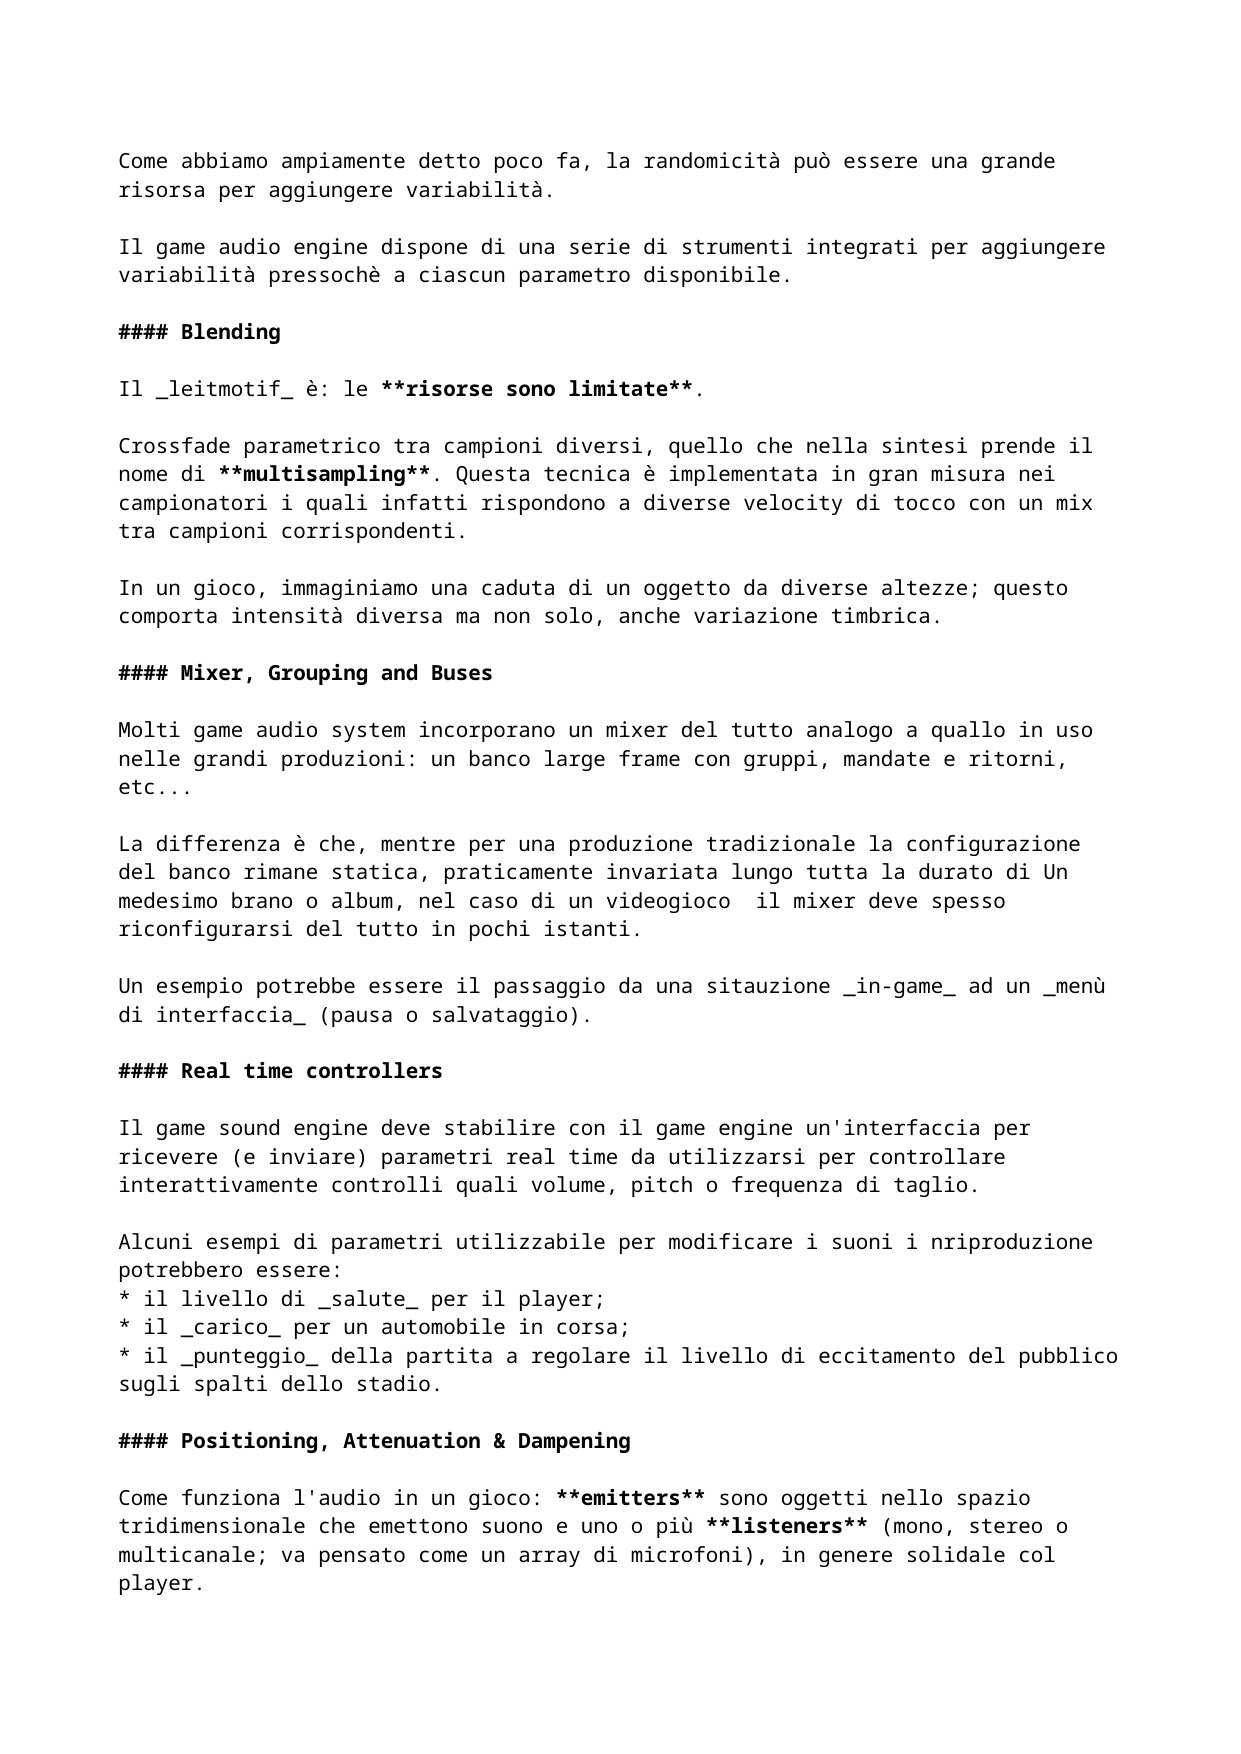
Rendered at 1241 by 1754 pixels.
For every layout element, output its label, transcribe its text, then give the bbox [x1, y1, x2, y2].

text #### Positioning, Attenuation & Dampening [118, 1426, 1122, 1455]
text #### Mixer, Grouping and Buses [118, 658, 1122, 687]
text #### Real time controllers [118, 1057, 1122, 1085]
text Alcuni esempi di parametri utilizzabile per modificare i suoni i nriproduzione potrebbero essere: [118, 1227, 1122, 1284]
text Come abbiamo ampiamente detto poco fa, la randomicità può essere una grande risorsa per aggiungere variabilità. [118, 147, 1122, 203]
text * il _punteggio_ della partita a regolare il livello di eccitamento del pubblico sugli spalti dello stadio. [118, 1341, 1122, 1398]
text Crossfade parametrico tra campioni diversi, quello che nella sintesi prende il nome di **multisampling**. Questa tecnica è implementata in gran misura nei campionatori i quali infatti rispondono a diverse velocity di tocco con un mix tra campioni corrispondenti. [118, 431, 1122, 545]
text Il game audio engine dispone di una serie di strumenti integrati per aggiungere variabilità pressochè a ciascun parametro disponibile. [118, 232, 1122, 289]
text * il _carico_ per un automobile in corsa; [118, 1312, 1122, 1341]
text Come funziona l'audio in un gioco: **emitters** sono oggetti nello spazio tridimensionale che emettono suono e uno o più **listeners** (mono, stereo o multicanale; va pensato come un array di microfoni), in genere solidale col player. [118, 1483, 1122, 1597]
text Molti game audio system incorporano un mixer del tutto analogo a quallo in uso nelle grandi produzioni: un banco large frame con gruppi, mandate e ritorni, etc... [118, 715, 1122, 801]
text Il game sound engine deve stabilire con il game engine un'interfaccia per ricevere (e inviare) parametri real time da utilizzarsi per controllare interattivamente controlli quali volume, pitch o frequenza di taglio. [118, 1113, 1122, 1199]
text Il _leitmotif_ è: le **risorse sono limitate**. [118, 374, 1122, 402]
text Un esempio potrebbe essere il passaggio da una sitauzione _in-game_ ad un _menù di interfaccia_ (pausa o salvataggio). [118, 971, 1122, 1028]
text La differenza è che, mentre per una produzione tradizionale la configurazione del banco rimane statica, praticamente invariata lungo tutta la durato di Un medesimo brano o album, nel caso di un videogioco il mixer deve spesso riconfigurarsi del tutto in pochi istanti. [118, 829, 1122, 943]
text * il livello di _salute_ per il player; [118, 1284, 1122, 1312]
text #### Blending [118, 317, 1122, 346]
text In un gioco, immaginiamo una caduta di un oggetto da diverse altezze; questo comporta intensità diversa ma non solo, anche variazione timbrica. [118, 573, 1122, 630]
